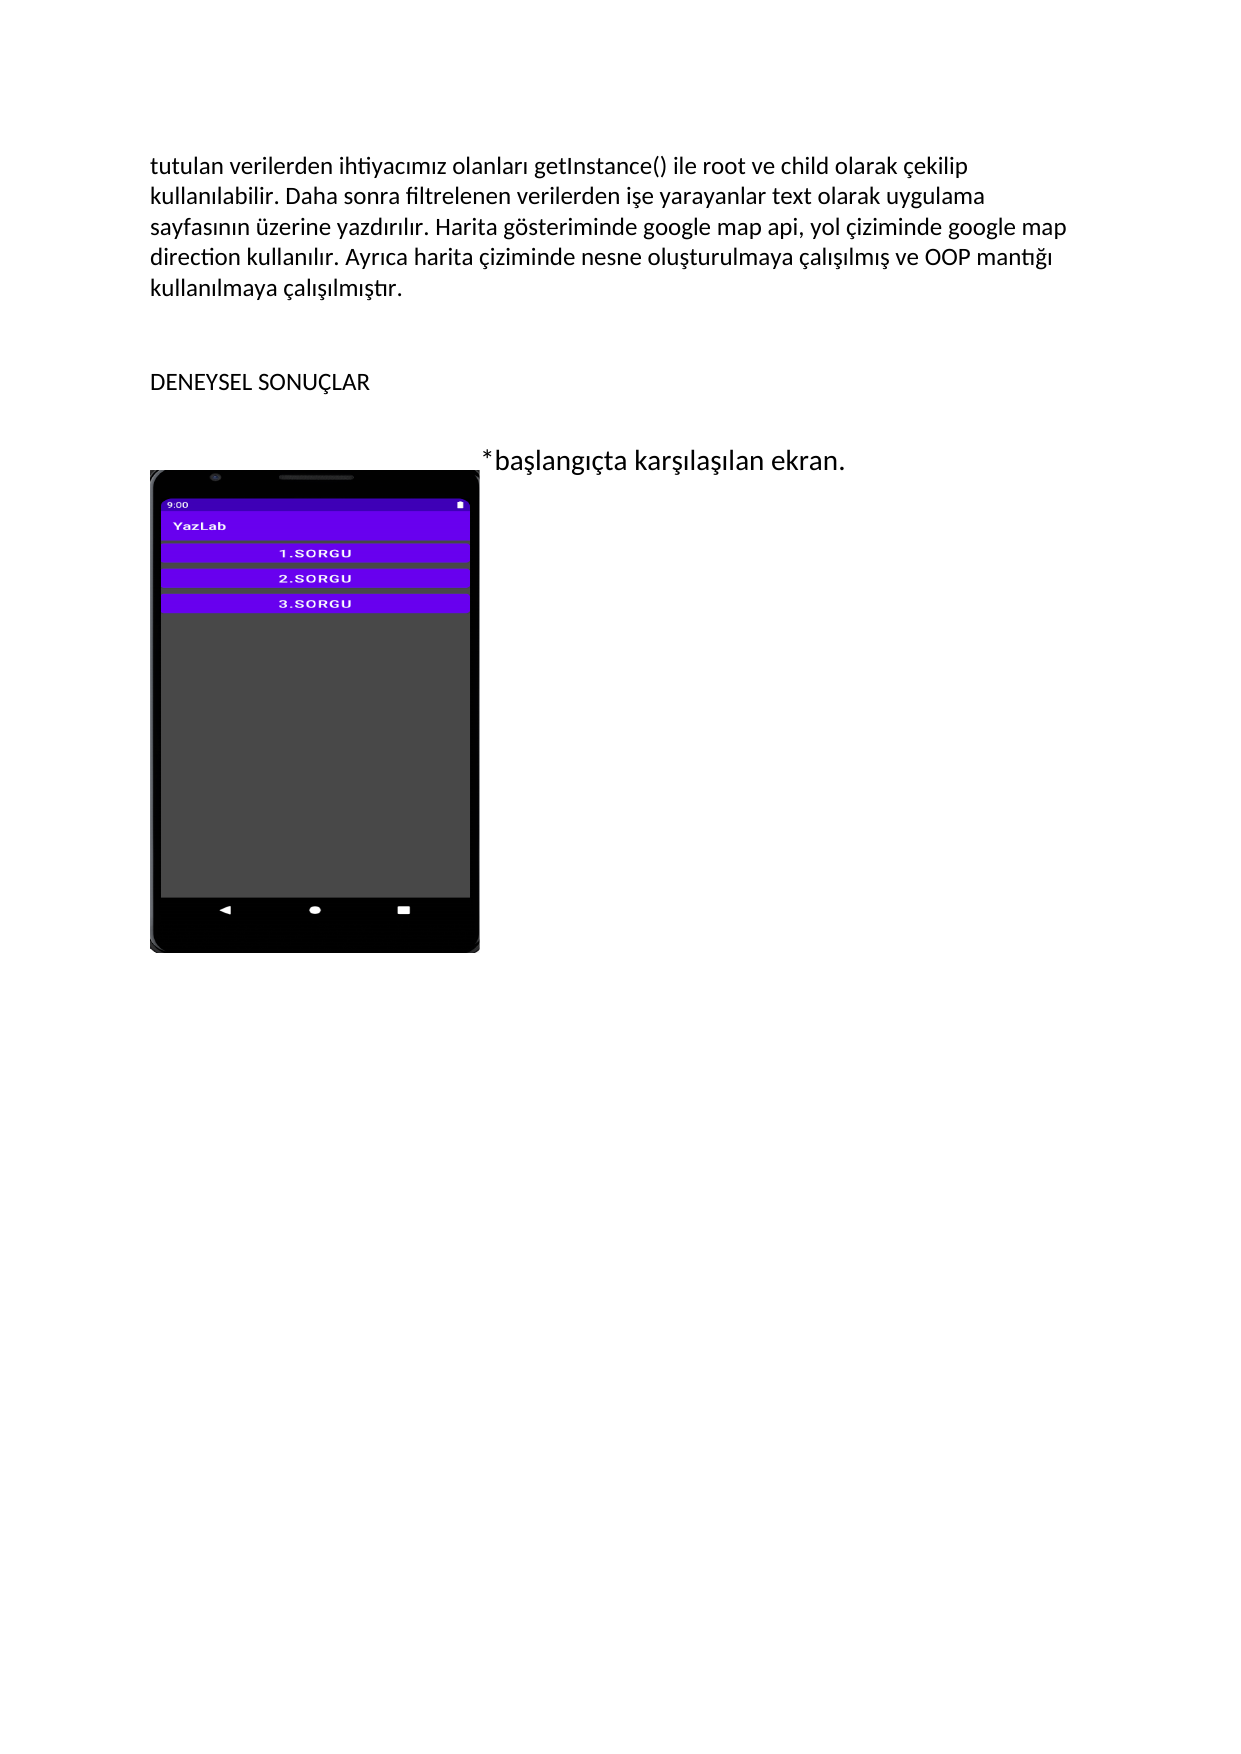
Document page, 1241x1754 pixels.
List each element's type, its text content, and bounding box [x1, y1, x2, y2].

text *başlangıçta karşılaşılan ekran. [150, 414, 1090, 953]
text tutulan verilerden ihtiyacımız olanları getInstance() ile root ve child olarak çekilip kullanılabilir. Daha sonra filtrelenen verilerden işe yarayanlar text olarak uygulama sayfasının üzerine yazdırılır. Harita gösteriminde google map api, yol çiziminde google map direction kullanılır. Ayrıca harita çiziminde nesne oluşturulmaya çalışılmış ve OOP mantığı kullanılmaya çalışılmıştır. [150, 150, 1090, 303]
text DENEYSEL SONUÇLAR [150, 366, 1090, 397]
